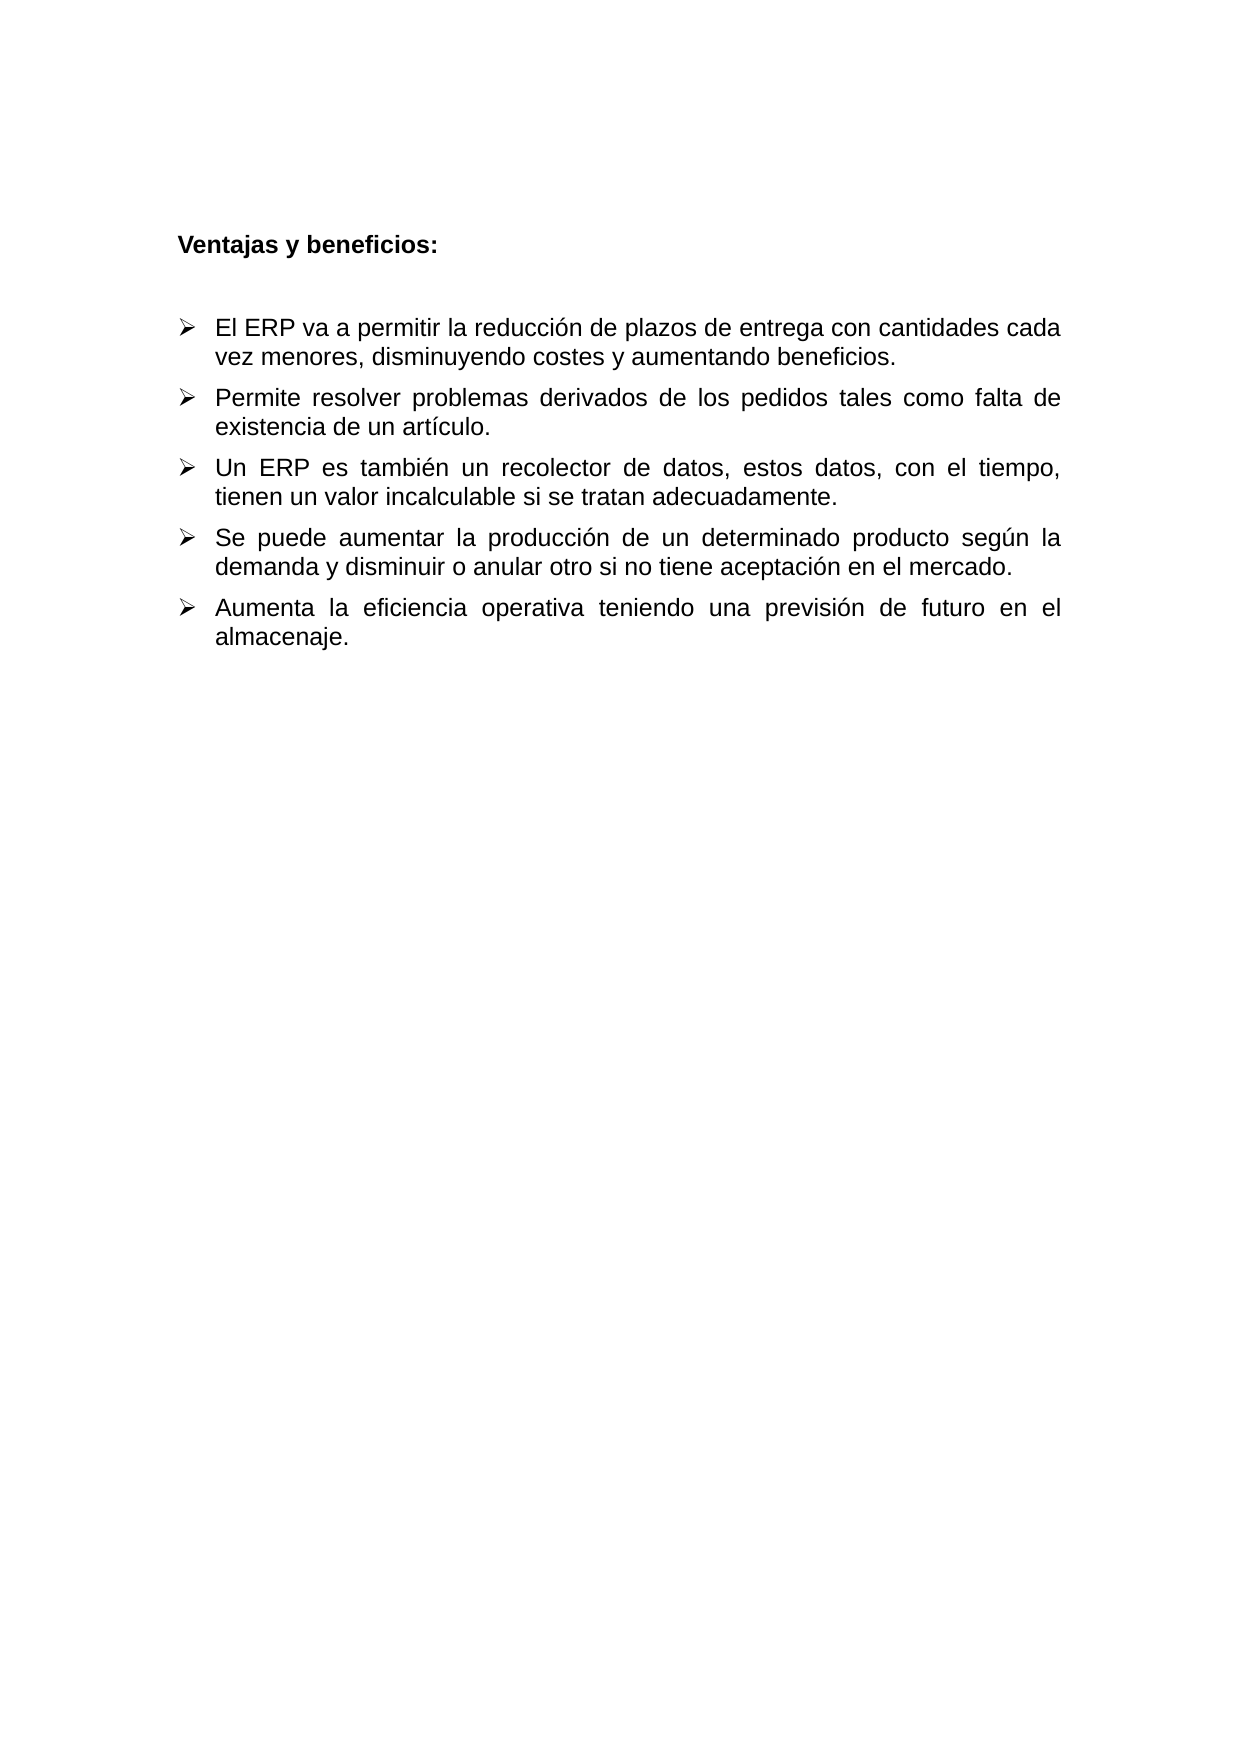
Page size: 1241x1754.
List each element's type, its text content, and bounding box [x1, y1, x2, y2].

list Un ERP es también un recolector de datos, estos datos, con el tiempo, tienen un valor incalculable si se tratan adecuadamente. [177, 453, 1063, 510]
list Se puede aumentar la producción de un determinado producto según la demanda y disminuir o anular otro si no tiene aceptación en el mercado. [177, 523, 1063, 581]
list Aumenta la eficiencia operativa teniendo una previsión de futuro en el almacenaje. [177, 593, 1063, 651]
list El ERP va a permitir la reducción de plazos de entrega con cantidades cada vez menores, disminuyendo costes y aumentando beneficios. [177, 313, 1063, 370]
text Ventajas y beneficios: [177, 230, 1063, 259]
list Permite resolver problemas derivados de los pedidos tales como falta de existencia de un artículo. [177, 383, 1063, 440]
